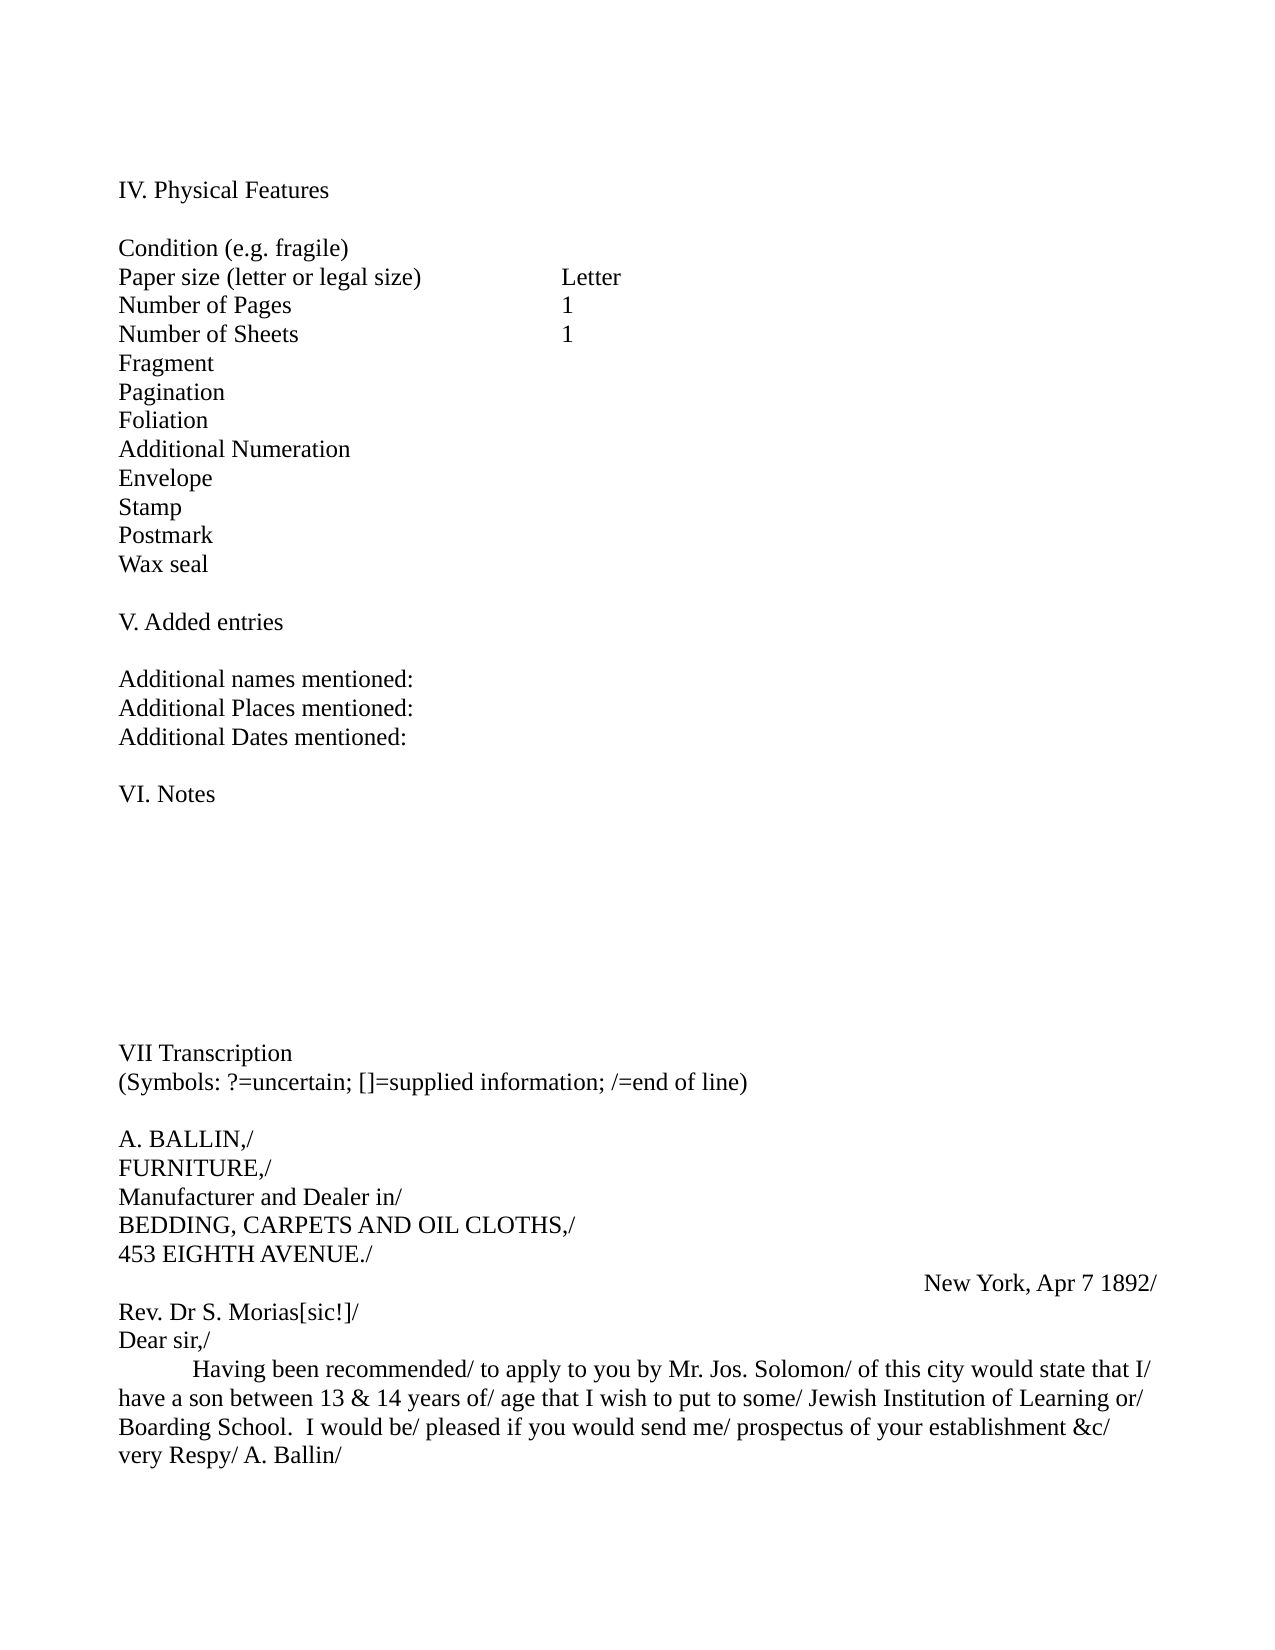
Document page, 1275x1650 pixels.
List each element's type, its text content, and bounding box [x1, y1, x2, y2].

text Foliation [118, 406, 1157, 434]
text Condition (e.g. fragile) [118, 233, 1157, 262]
text Envelope [118, 463, 1157, 492]
text A. BALLIN,/ [118, 1124, 1157, 1153]
text Additional Numeration [118, 434, 1157, 463]
text Pagination [118, 377, 1157, 406]
text 453 EIGHTH AVENUE./ [118, 1239, 1157, 1268]
text Fragment [118, 348, 1157, 377]
text Rev. Dr S. Morias[sic!]/ [118, 1297, 1157, 1326]
text Additional Places mentioned: [118, 693, 1157, 722]
text Wax seal [118, 549, 1157, 578]
text Additional Dates mentioned: [118, 722, 1157, 751]
text (Symbols: ?=uncertain; []=supplied information; /=end of line) [118, 1067, 1157, 1096]
text Having been recommended/ to apply to you by Mr. Jos. Solomon/ of this city would state that I/ have a son between 13 & 14 years of/ age that I wish to put to some/ Jewish Institution of Learning or/ Boarding School. I would be/ pleased if you would send me/ prospectus of your establishment &c/ very Respy/ A. Ballin/ [118, 1354, 1157, 1469]
text Number of Pages 1 [118, 291, 1157, 319]
text Postma rk [118, 521, 1157, 549]
text VII Transcription [118, 1038, 1157, 1067]
text VI. Notes [118, 779, 1157, 808]
text IV. Physical Features [118, 176, 1157, 204]
text FURNITURE,/ [118, 1153, 1157, 1182]
text Dear sir,/ [118, 1326, 1157, 1354]
text Manufacturer and Dealer in/ [118, 1182, 1157, 1211]
text Paper size (letter or legal size) Letter [118, 262, 1157, 291]
text Stamp [118, 492, 1157, 521]
text BEDDING, CARPETS AND OIL CLOTHS,/ [118, 1211, 1157, 1239]
text New York, Apr 7 1892/ [118, 1268, 1157, 1297]
text Number of Sheets 1 [118, 319, 1157, 348]
text Additional names mentioned: [118, 664, 1157, 693]
text V. Added entries [118, 607, 1157, 636]
